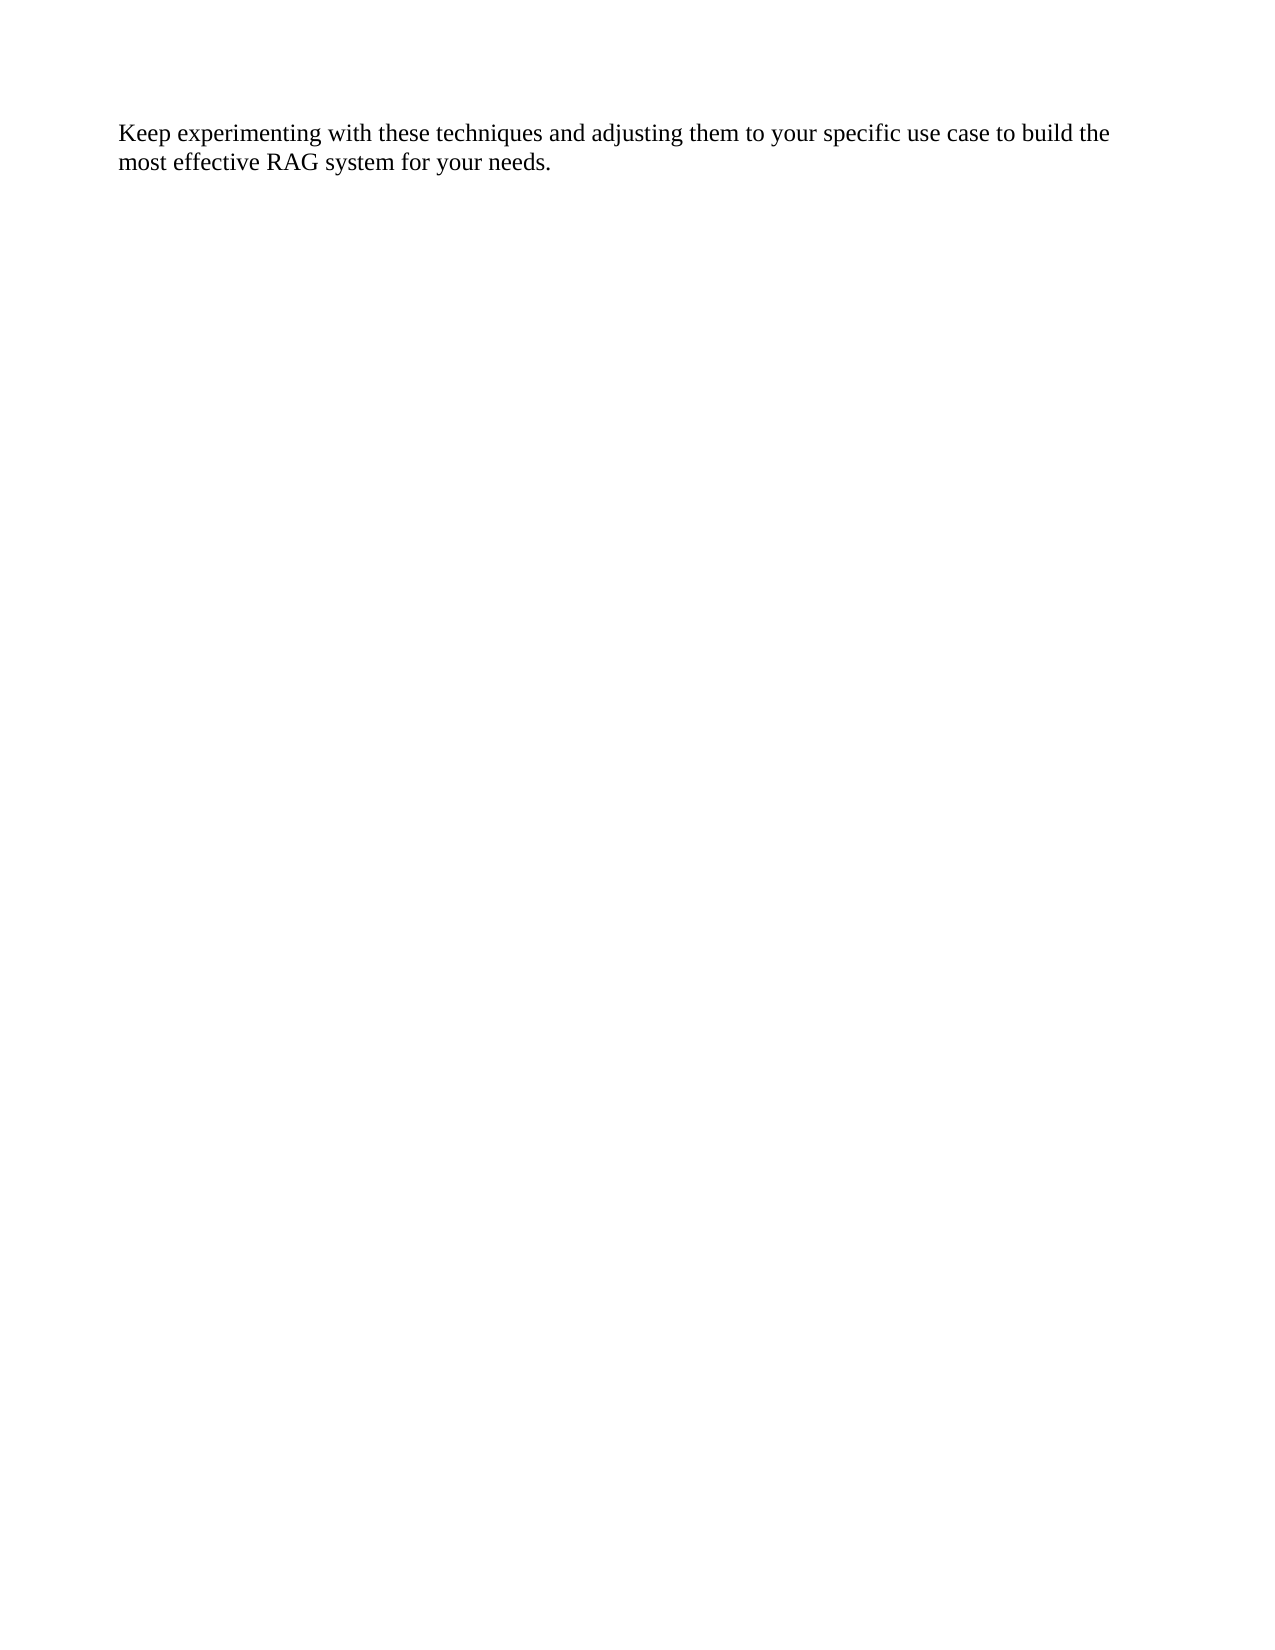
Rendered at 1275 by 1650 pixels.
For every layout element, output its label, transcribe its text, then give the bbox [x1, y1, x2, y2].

text Keep experimenting with these techniques and adjusting them to your specific use case to build the most effective RAG system for your needs. [118, 118, 1157, 176]
